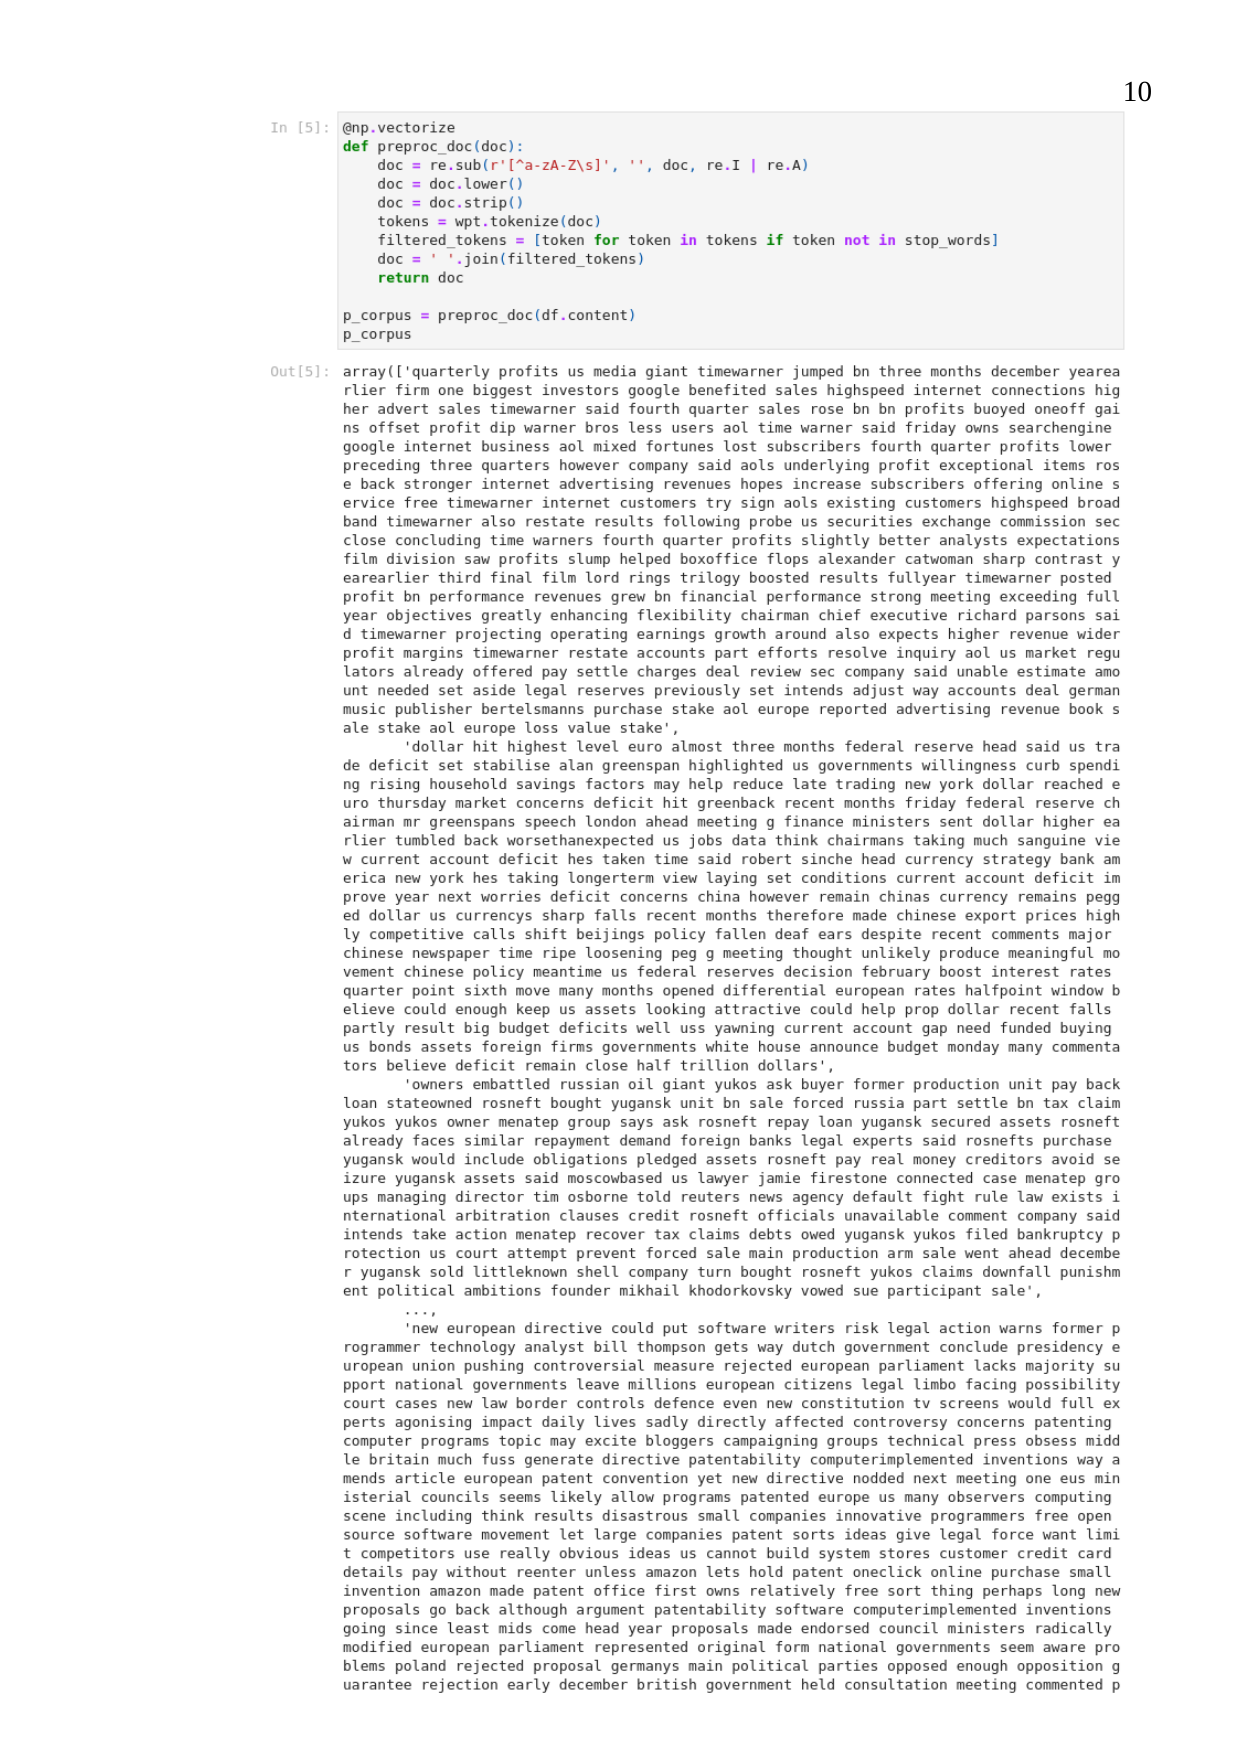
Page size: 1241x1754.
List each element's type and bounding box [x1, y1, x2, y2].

picture [248, 106, 1130, 1694]
